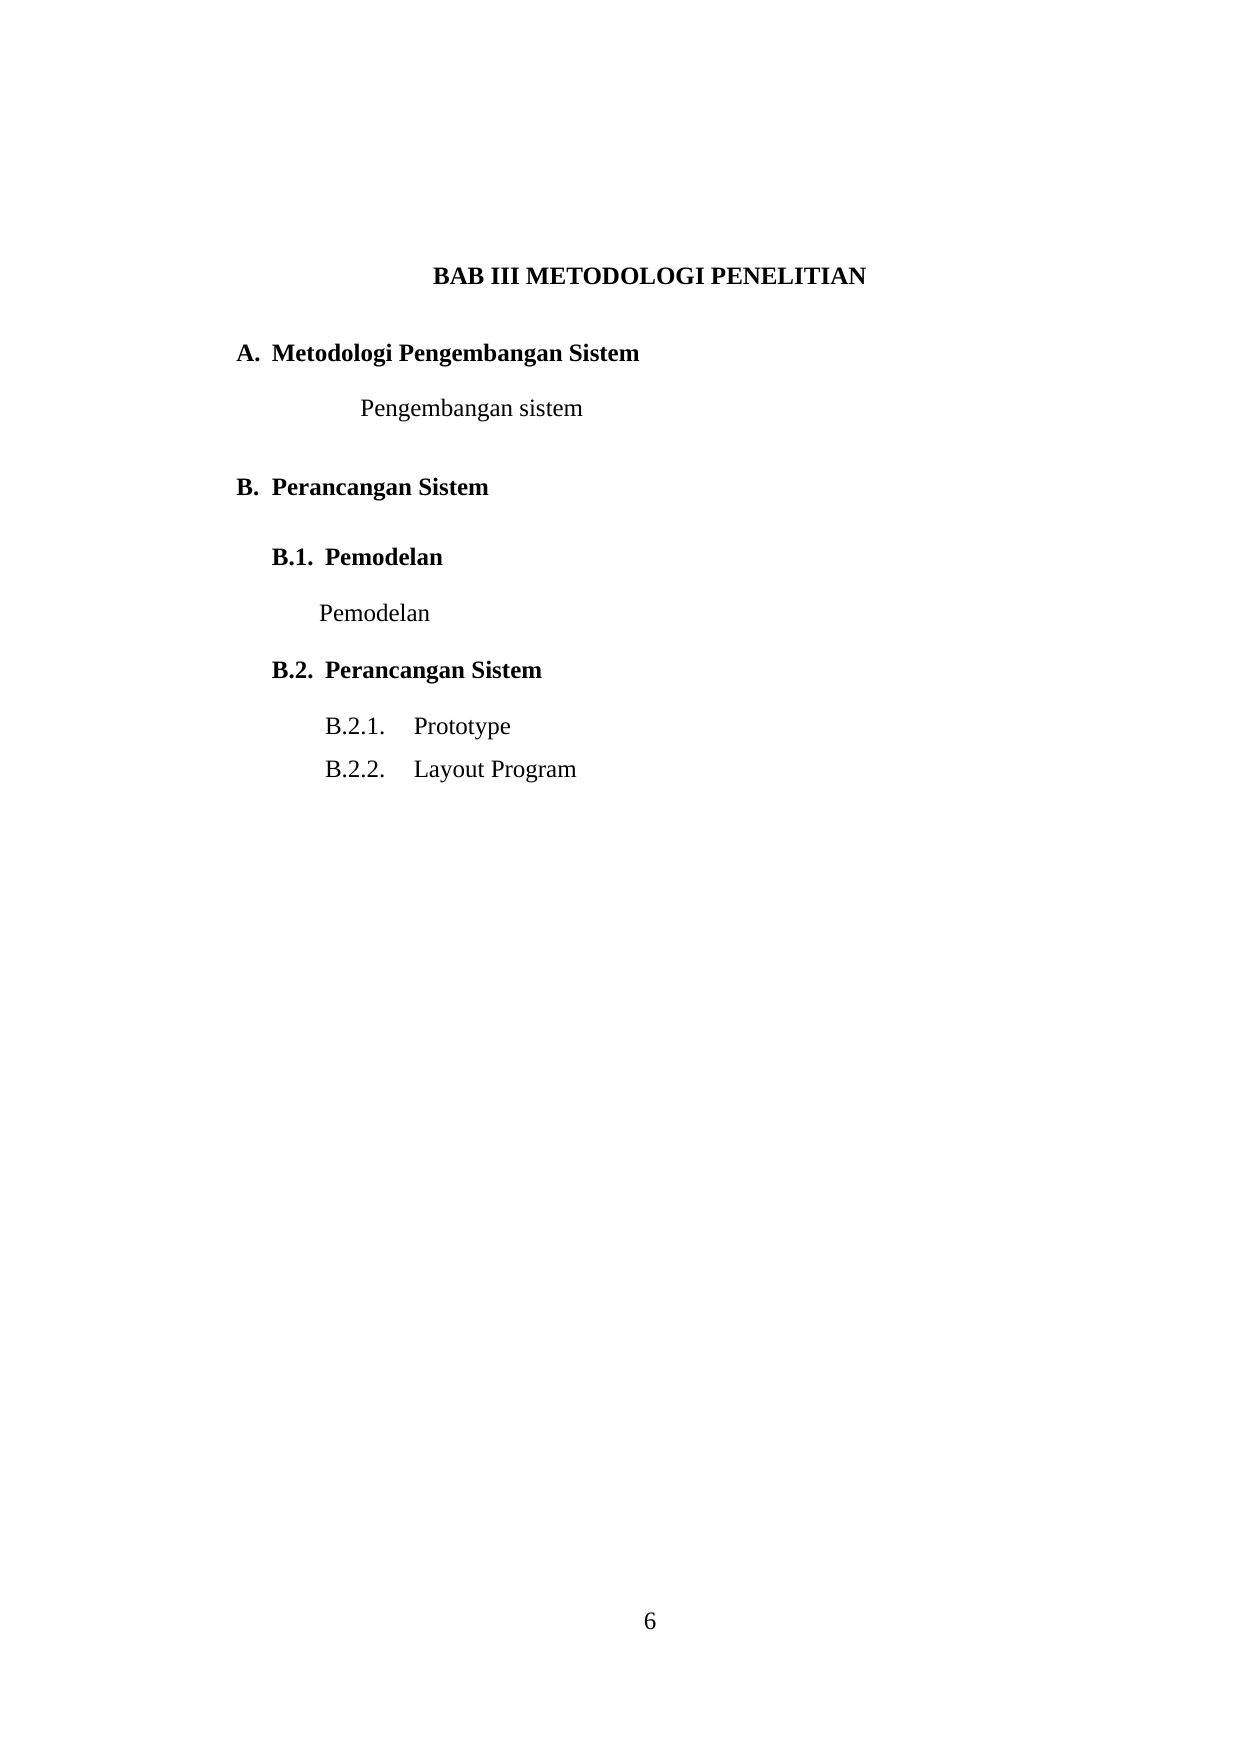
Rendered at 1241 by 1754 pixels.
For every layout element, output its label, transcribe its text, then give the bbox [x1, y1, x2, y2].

subtitle perancangan sistem [272, 655, 1063, 684]
subtitle perancangan sistem [236, 472, 1063, 501]
text Pemodelan [319, 598, 1063, 626]
text Pengembangan sistem [272, 393, 1063, 422]
list Layout Program [325, 754, 1063, 783]
subtitle Metodologi pengembangan sistem [236, 338, 1063, 366]
list Prototype [325, 711, 1063, 740]
subtitle BAB III METODOLOGI PENELITIAN [236, 261, 1063, 290]
subtitle Pemodelan [272, 542, 1063, 571]
